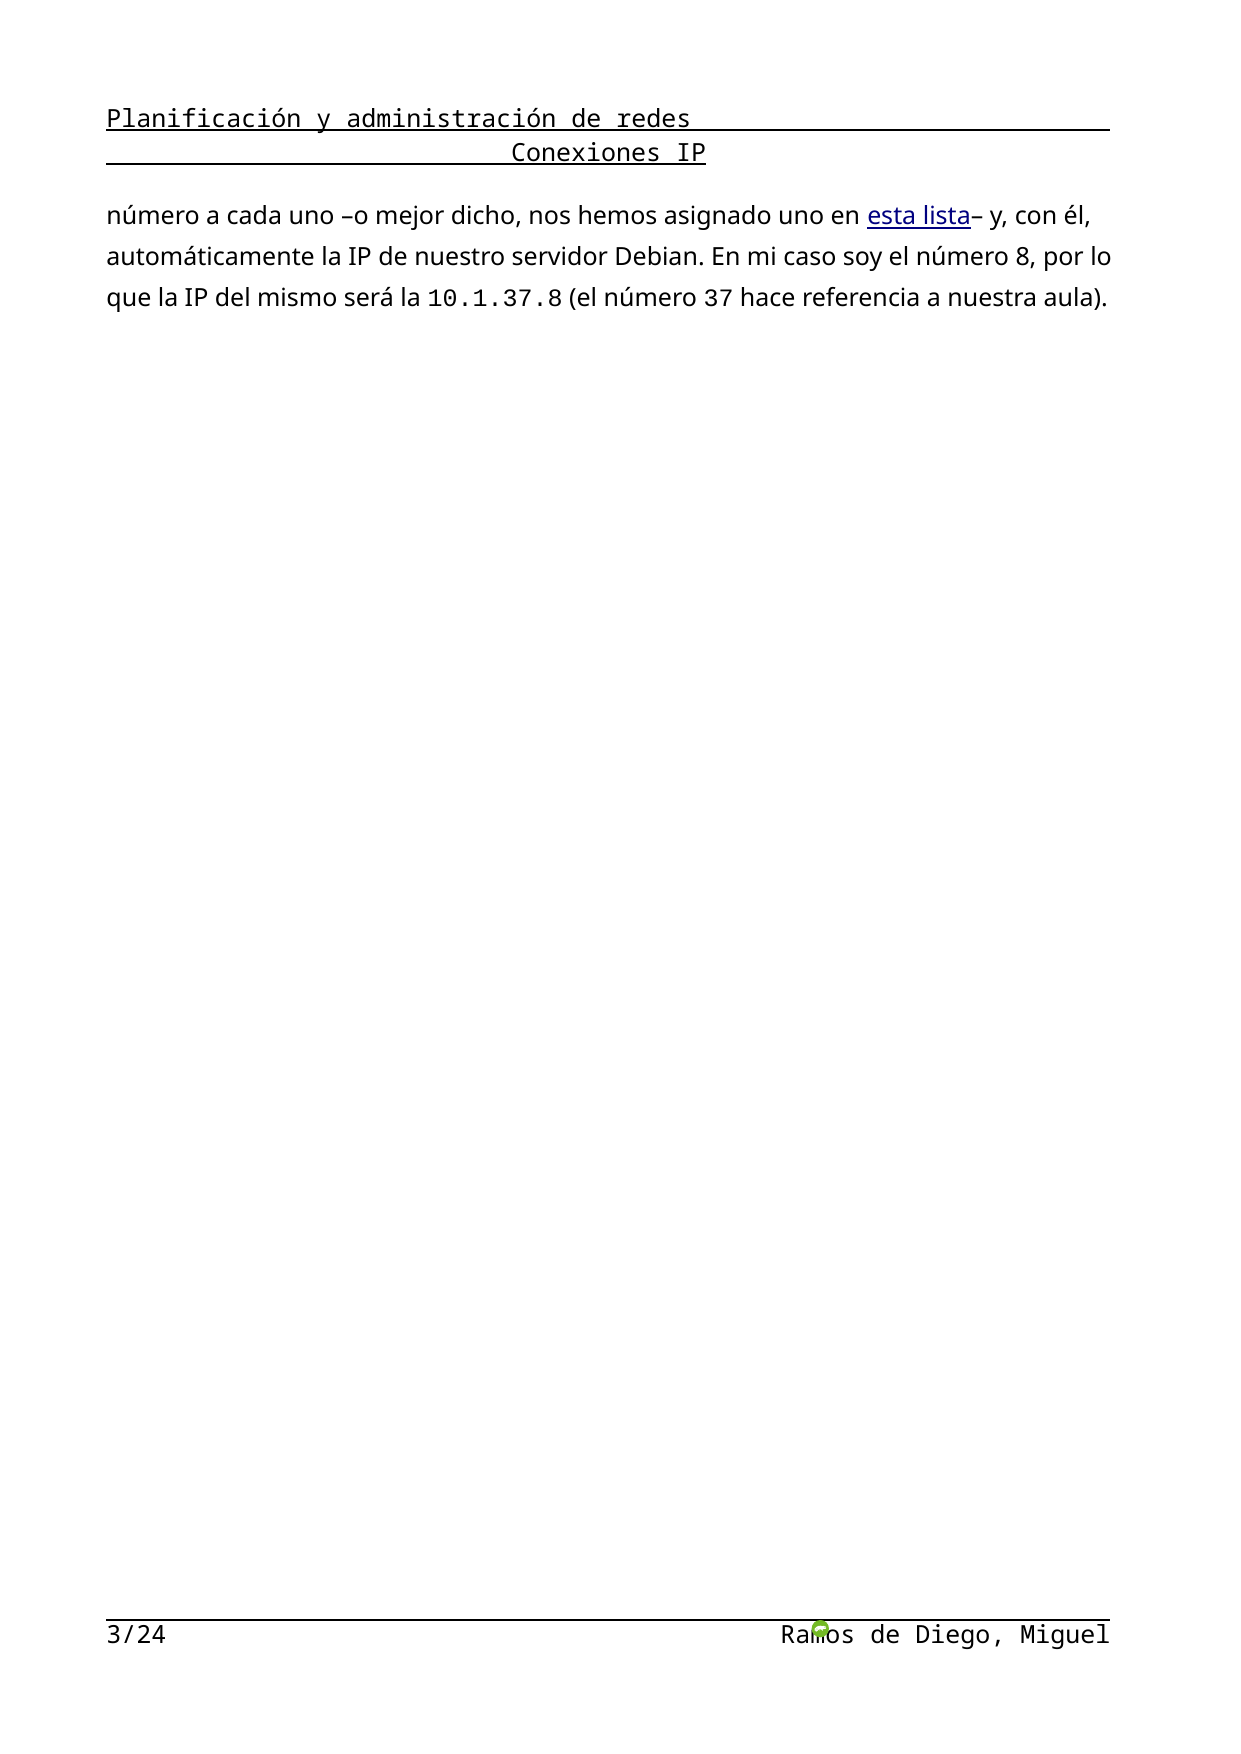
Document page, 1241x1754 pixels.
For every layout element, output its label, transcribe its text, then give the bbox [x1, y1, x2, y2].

text número a cada uno –o mejor dicho, nos hemos asignado uno en esta lista– y, con él, automáticamente la IP de nuestro servidor Debian. En mi caso soy el número 8, por lo que la IP del mismo será la 10.1.37.8 (el número 37 hace referencia a nuestra aula). [106, 198, 1134, 314]
